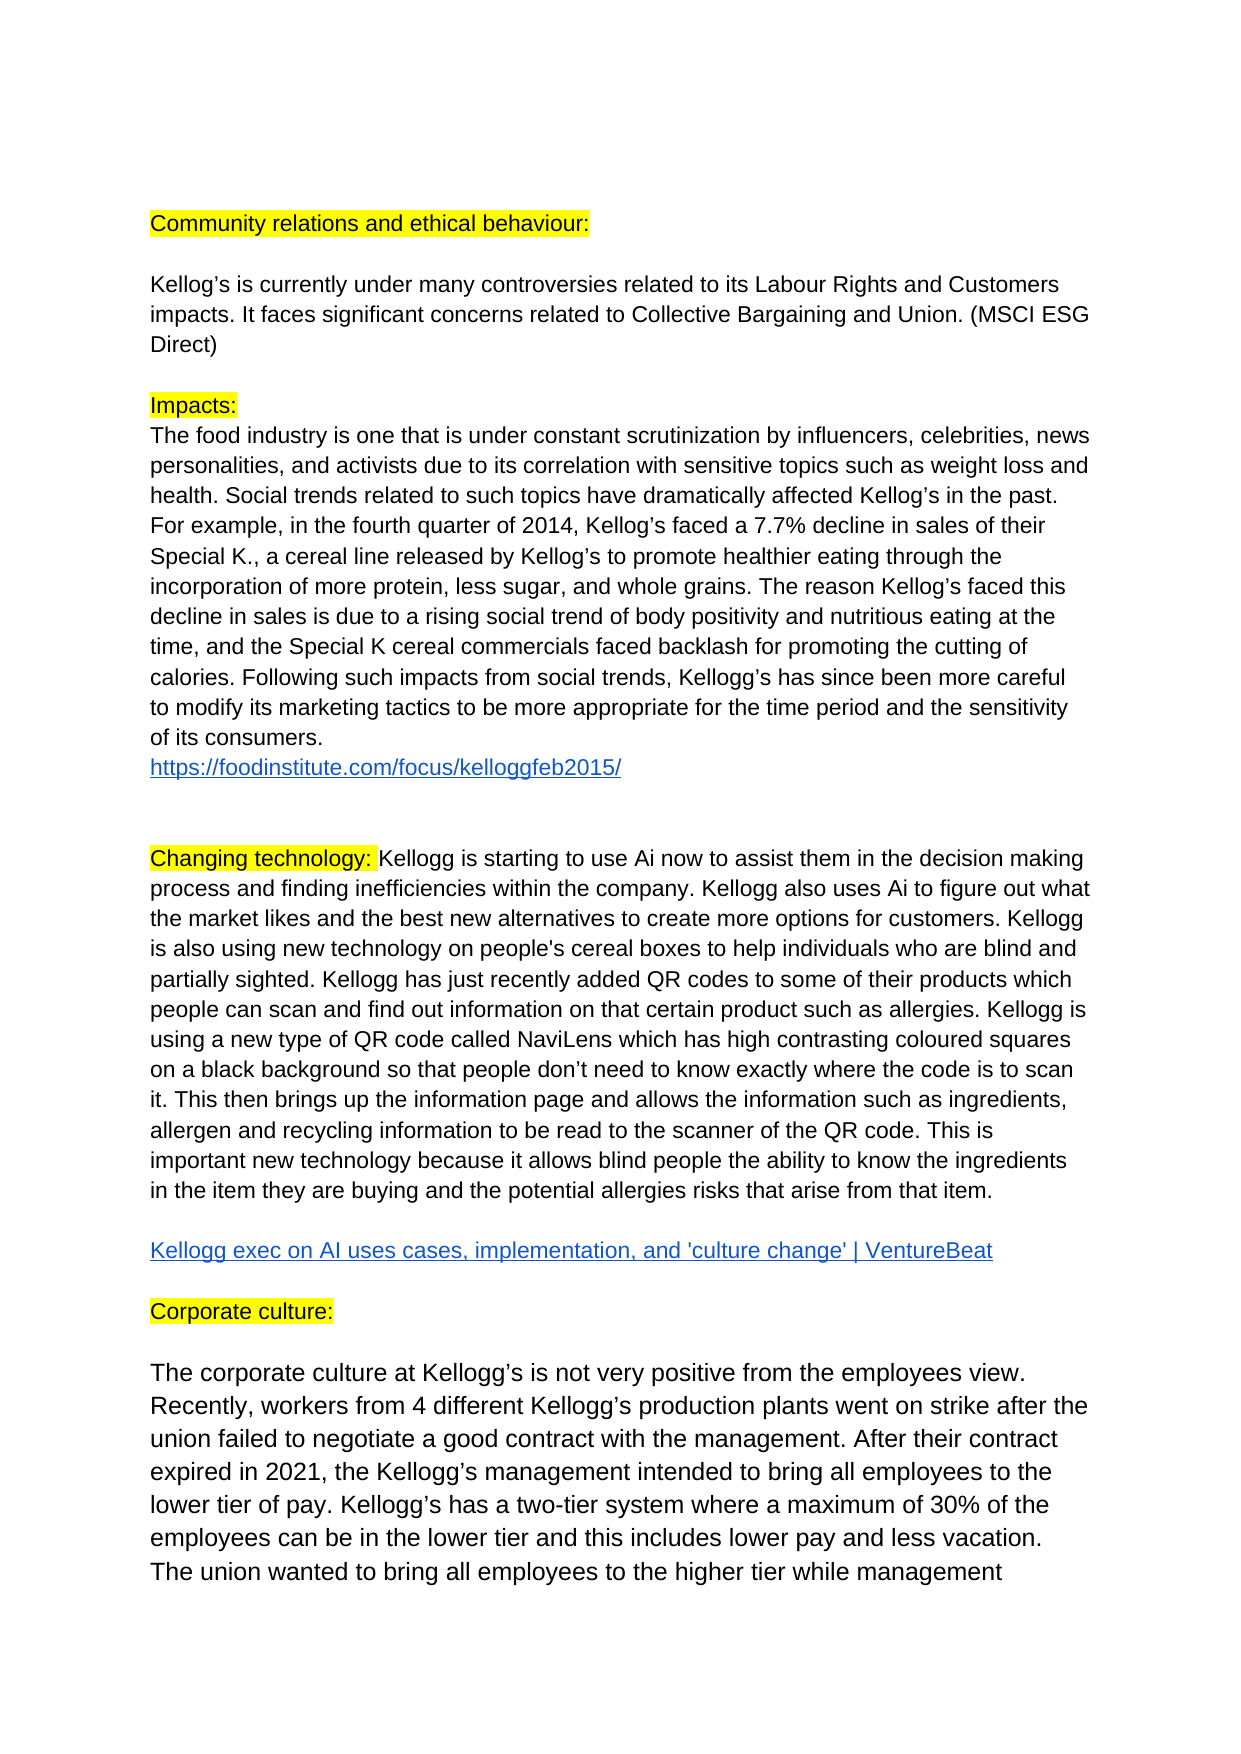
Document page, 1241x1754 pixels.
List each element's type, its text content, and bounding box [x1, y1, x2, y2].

text Impacts: [150, 392, 1090, 418]
text Community relations and ethical behaviour: [150, 210, 1090, 237]
text Kellogg exec on AI uses cases, implementation, and 'culture change' | VentureBeat [150, 1237, 1090, 1264]
text Kellog’s is currently under many controversies related to its Labour Rights and Customers impacts. It faces significant concerns related to Collective Bargaining and Union. (MSCI ESG Direct) [150, 271, 1090, 358]
text The corporate culture at Kellogg’s is not very positive from the employees view. Recently, workers from 4 different Kellogg’s production plants went on strike after the union failed to negotiate a good contract with the management. After their contract expired in 2021, the Kellogg’s management intended to bring all employees to the lower tier of pay. Kellogg’s has a two-tier system where a maximum of 30% of the employees can be in the lower tier and this includes lower pay and less vacation. The union wanted to bring all employees to the higher tier while management [150, 1358, 1090, 1585]
text https://foodinstitute.com/focus/kelloggfeb2015/ [150, 754, 1090, 781]
text Changing technology: Kellogg is starting to use Ai now to assist them in the decision making process and finding inefficiencies within the company. Kellogg also uses Ai to figure out what the market likes and the best new alternatives to create more options for customers. Kellogg is also using new technology on people's cereal boxes to help individuals who are blind and partially sighted. Kellogg has just recently added QR codes to some of their products which people can scan and find out information on that certain product such as allergies. Kellogg is using a new type of QR code called NaviLens which has high contrasting coloured squares on a black background so that people don’t need to know exactly where the code is to scan it. This then brings up the information page and allows the information such as ingredients, allergen and recycling information to be read to the scanner of the QR code. This is important new technology because it allows blind people the ability to know the ingredients in the item they are buying and the potential allergies risks that arise from that item. [150, 845, 1090, 1203]
text The food industry is one that is under constant scrutinization by influencers, celebrities, news personalities, and activists due to its correlation with sensitive topics such as weight loss and health. Social trends related to such topics have dramatically affected Kellog’s in the past. For example, in the fourth quarter of 2014, Kellog’s faced a 7.7% decline in sales of their Special K., a cereal line released by Kellog’s to promote healthier eating through the incorporation of more protein, less sugar, and whole grains. The reason Kellog’s faced this decline in sales is due to a rising social trend of body positivity and nutritious eating at the time, and the Special K cereal commercials faced backlash for promoting the cutting of calories. Following such impacts from social trends, Kellogg’s has since been more careful to modify its marketing tactics to be more appropriate for the time period and the sensitivity of its consumers. [150, 422, 1090, 750]
text Corporate culture: [150, 1298, 1090, 1324]
